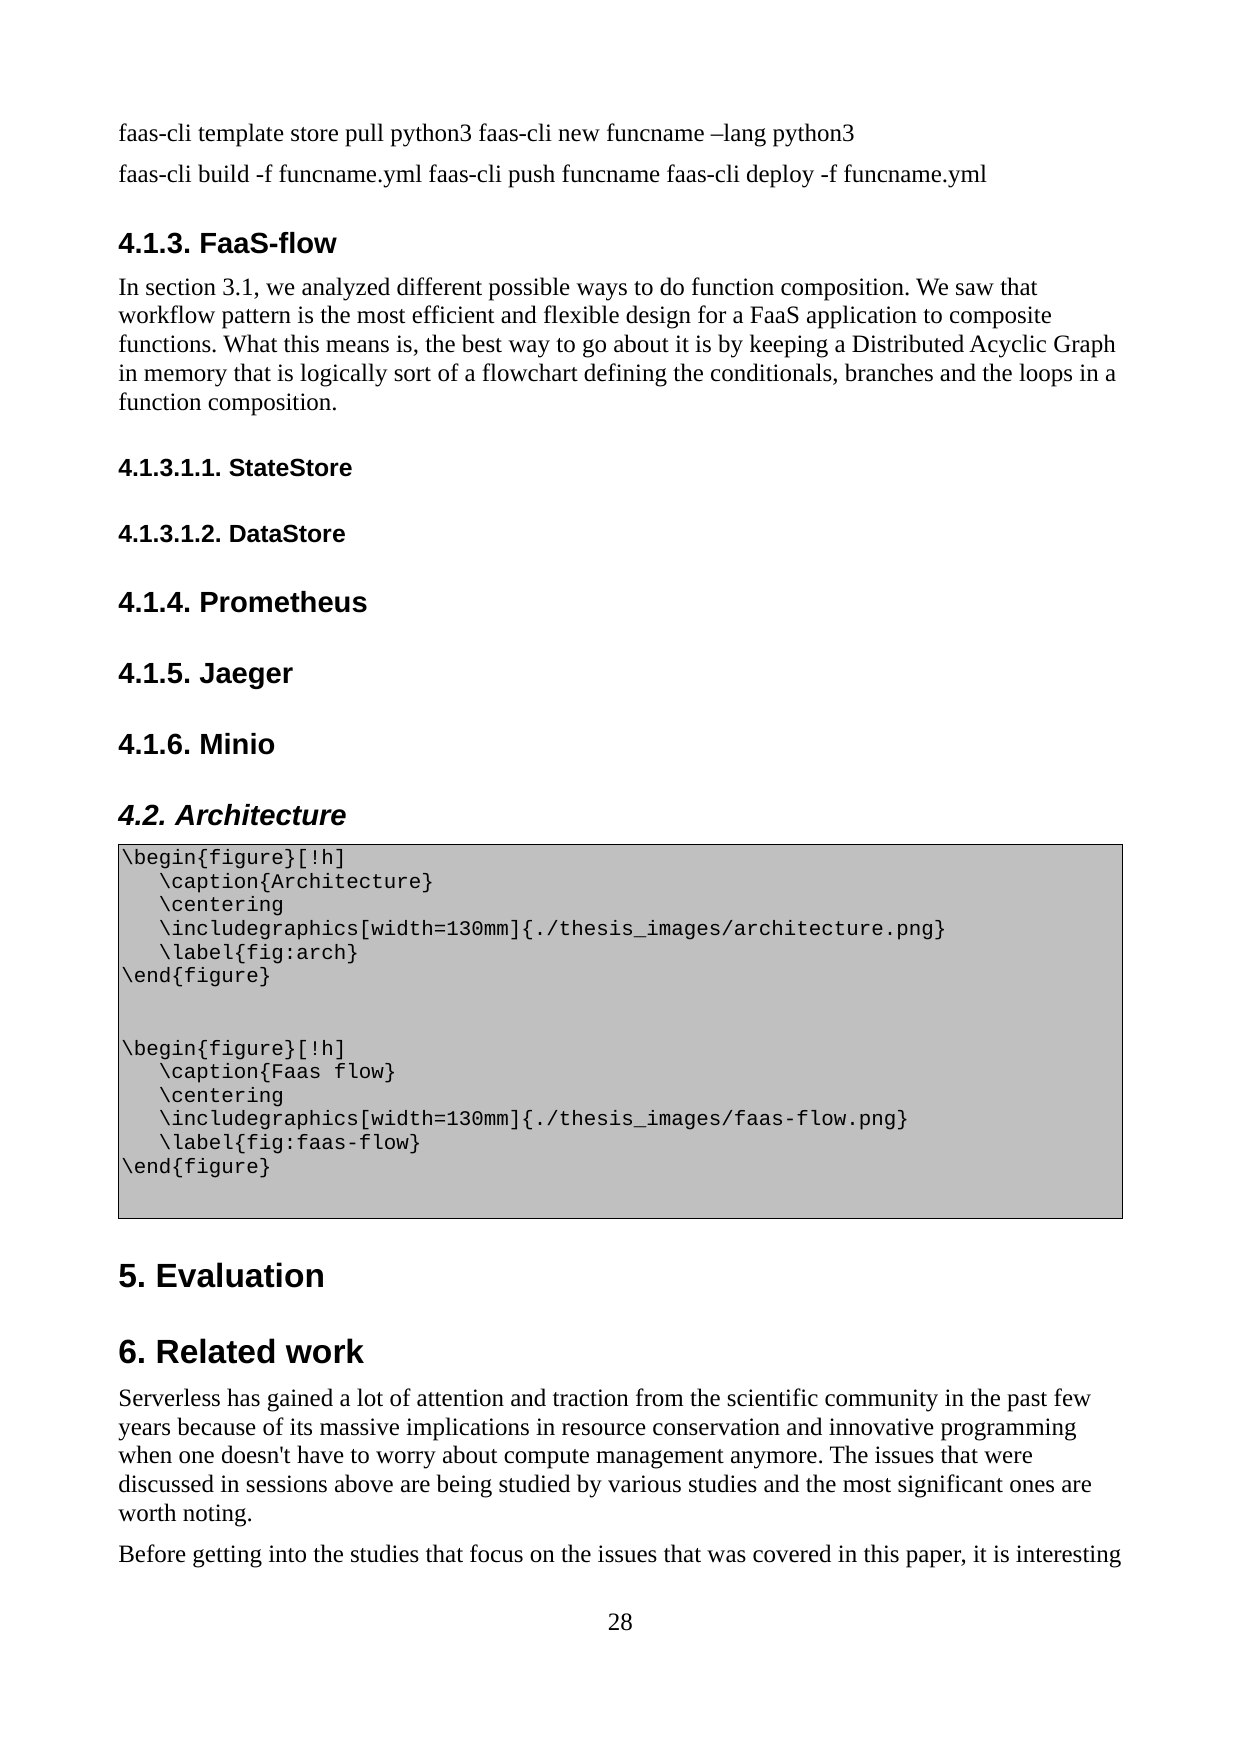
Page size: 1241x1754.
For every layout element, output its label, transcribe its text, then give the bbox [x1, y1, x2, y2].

text In section 3.1, we analyzed different possible ways to do function composition. We saw that workflow pattern is the most efficient and flexible design for a FaaS application to composite functions. What this means is, the best way to go about it is by keeping a Distributed Acyclic Graph in memory that is logically sort of a flowchart defining the conditionals, branches and the loops in a function composition. [118, 272, 1122, 415]
text \label{fig:arch} [119, 939, 1122, 962]
text \end{figure} [119, 1153, 1122, 1179]
text \centering [119, 1082, 1122, 1105]
subtitle DataStore [118, 519, 1122, 547]
text \includegraphics[width=130mm]{./thesis_images/architecture.png} [119, 915, 1122, 939]
text faas-cli build -f funcname.yml faas-cli push funcname faas-cli deploy -f funcname.yml [118, 159, 1122, 188]
text \includegraphics[width=130mm]{./thesis_images/faas-flow.png} [119, 1105, 1122, 1129]
subtitle Jaeger [118, 656, 1122, 689]
text \label{fig:faas-flow} [119, 1129, 1122, 1153]
text faas-cli template store pull python3 faas-cli new funcname –lang python3 [118, 118, 1122, 147]
subtitle Evaluation [118, 1256, 1122, 1294]
subtitle Related work [118, 1332, 1122, 1371]
subtitle Prometheus [118, 585, 1122, 618]
text \begin{figure}[!h] [119, 845, 1122, 868]
text \centering [119, 891, 1122, 915]
subtitle StateStore [118, 453, 1122, 481]
subtitle Architecture [118, 798, 1122, 832]
subtitle Minio [118, 727, 1122, 761]
text Before getting into the studies that focus on the issues that was covered in this paper, it is interesting [118, 1539, 1122, 1568]
text Serverless has gained a lot of attention and traction from the scientific community in the past few years because of its massive implications in resource conservation and innovative programming when one doesn't have to worry about compute management anymore. The issues that were discussed in sessions above are being studied by various studies and the most significant ones are worth noting. [118, 1383, 1122, 1527]
text \caption{Architecture} [119, 868, 1122, 891]
subtitle FaaS-flow [118, 226, 1122, 259]
text \end{figure} [119, 962, 1122, 989]
text \begin{figure}[!h] [119, 1034, 1122, 1058]
text \caption{Faas flow} [119, 1058, 1122, 1082]
